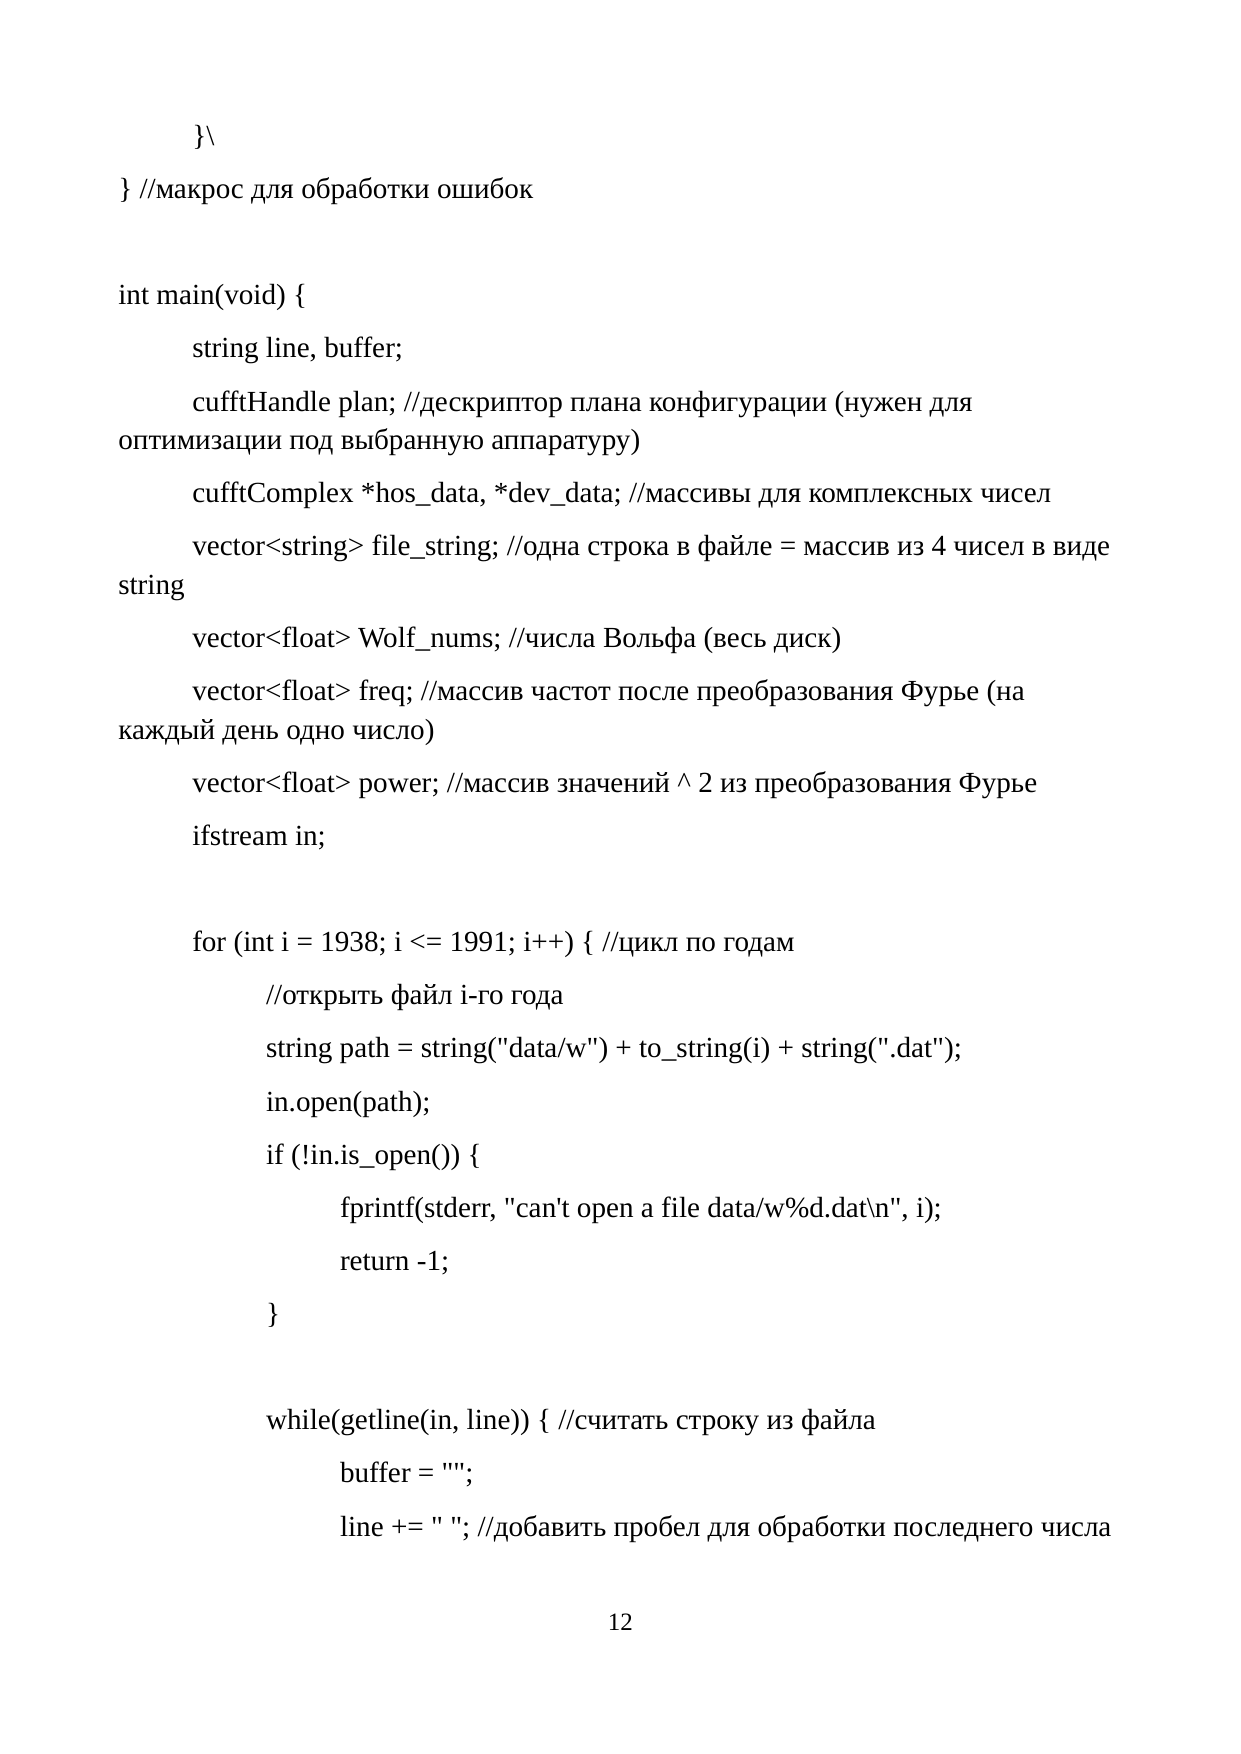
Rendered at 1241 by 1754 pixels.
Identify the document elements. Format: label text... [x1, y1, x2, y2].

text buffer = ""; [118, 1456, 1122, 1489]
text string line, buffer; [118, 331, 1122, 364]
text } //макрос для обработки ошибок [118, 171, 1122, 205]
text while(getline(in, line)) { //считать строку из файла [118, 1402, 1122, 1436]
text in.open(path); [118, 1084, 1122, 1117]
text vector<float> freq; //массив частот после преобразования Фурье (на каждый день одно число) [118, 673, 1122, 745]
text vector<float> Wolf_nums; //числа Вольфа (весь диск) [118, 620, 1122, 654]
text fprintf(stderr, "can't open a file data/w%d.dat\n", i); [118, 1190, 1122, 1223]
text if (!in.is_open()) { [118, 1137, 1122, 1170]
text vector<float> power; //массив значений ^ 2 из преобразования Фурье [118, 765, 1122, 798]
text vector<string> file_string; //одна строка в файле = массив из 4 чисел в виде string [118, 528, 1122, 601]
text return -1; [118, 1243, 1122, 1277]
text //открыть файл i-го года [118, 977, 1122, 1011]
text string path = string("data/w") + to_string(i) + string(".dat"); [118, 1031, 1122, 1064]
text line += " "; //добавить пробел для обработки последнего числа [118, 1509, 1122, 1542]
text } [118, 1296, 1122, 1330]
text cufftComplex *hos_data, *dev_data; //массивы для комплексных чисел [118, 475, 1122, 509]
text cufftHandle plan; //дескриптор плана конфигурации (нужен для оптимизации под выбранную аппаратуру) [118, 384, 1122, 456]
text int main(void) { [118, 277, 1122, 311]
text for (int i = 1938; i <= 1991; i++) { //цикл по годам [118, 924, 1122, 958]
text }\ [118, 118, 1122, 152]
text ifstream in; [118, 818, 1122, 852]
